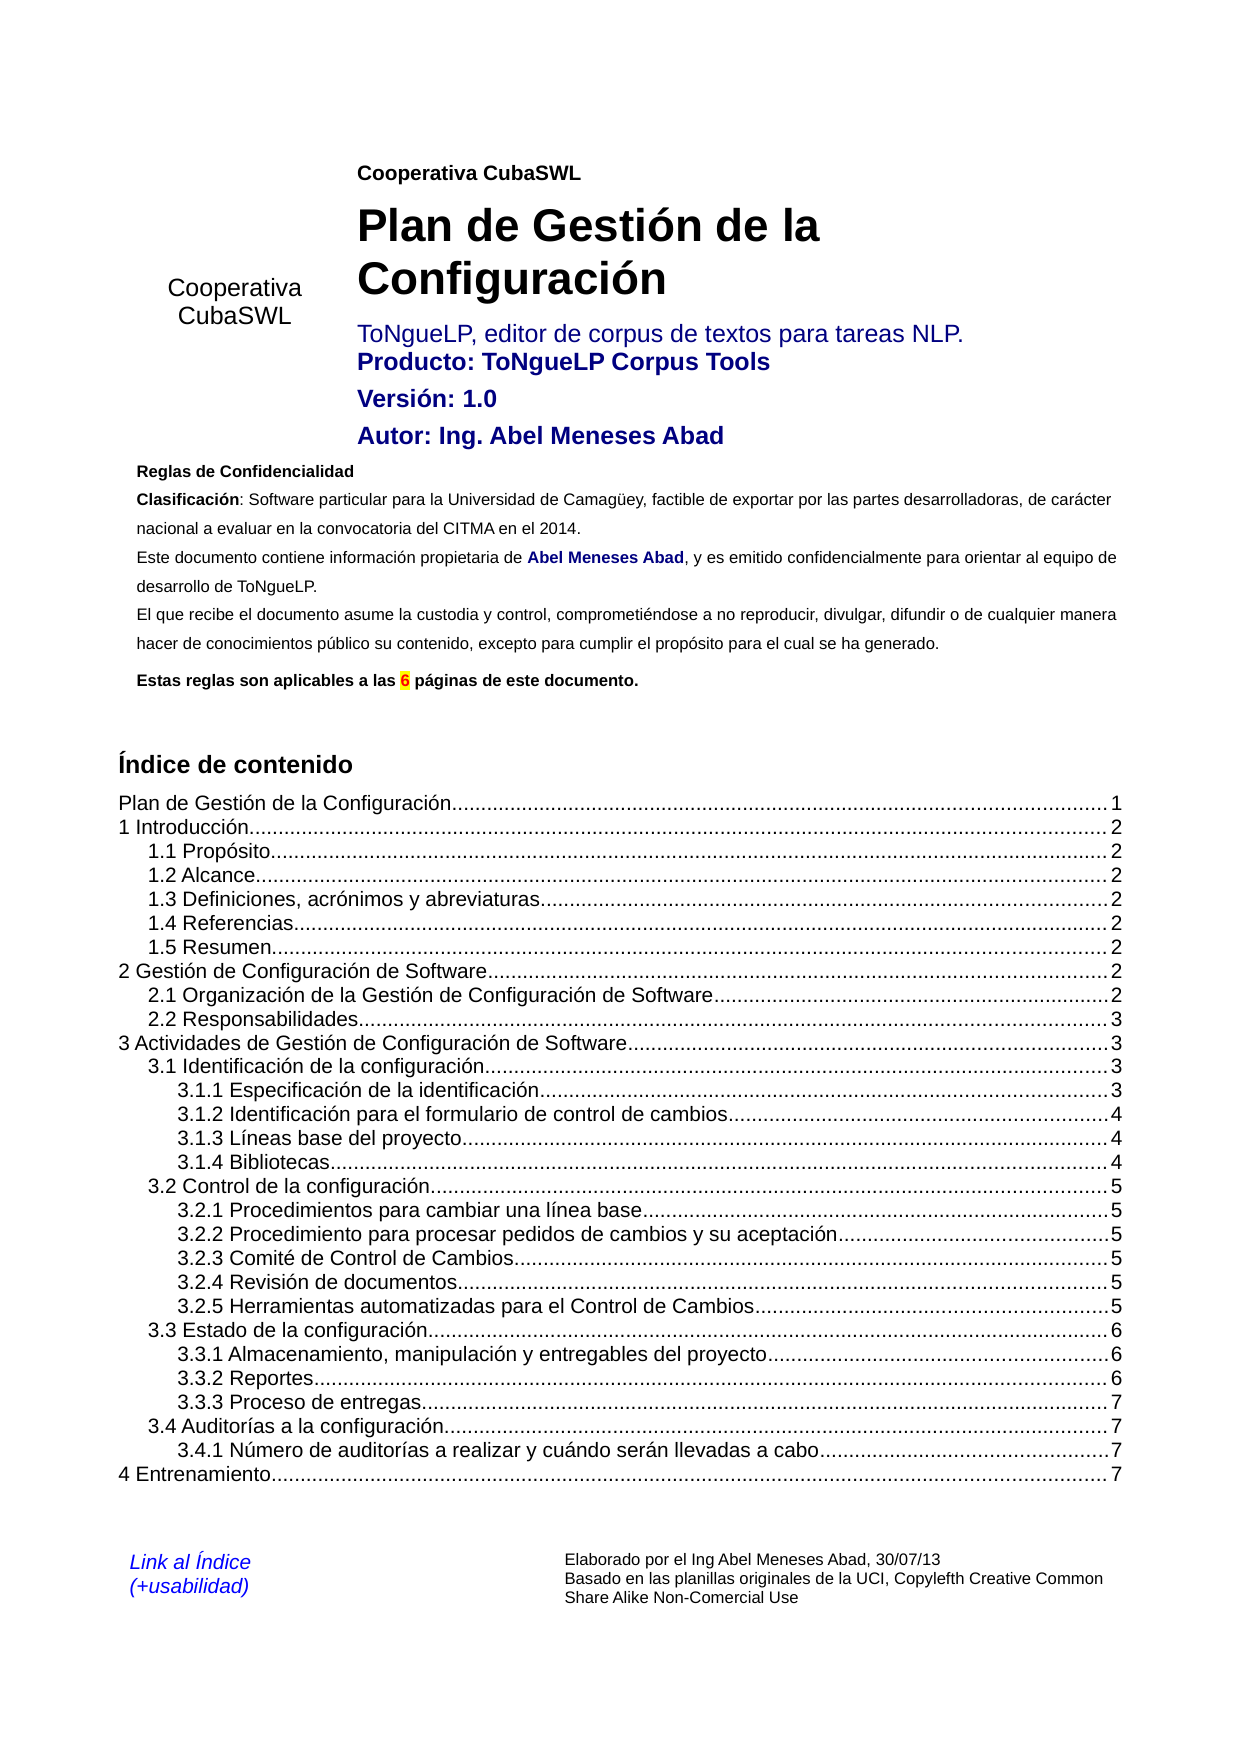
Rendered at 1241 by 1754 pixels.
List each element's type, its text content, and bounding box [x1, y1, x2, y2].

text 3.4.1 Número de auditorías a realizar y cuándo serán llevadas a cabo 7 [177, 1438, 1122, 1462]
text 1.2 Alcance 2 [148, 863, 1122, 887]
text 3.2.2 Procedimiento para procesar pedidos de cambios y su aceptación 5 [177, 1222, 1122, 1246]
table_header Cooperativa CubaSWL [118, 147, 351, 456]
table_header Cooperativa CubaSWL Plan de Gestión de la Configuración ToNgueLP, editor de corpus de textos para tareas NLP. Producto: ToNgueLP Corpus Tools Versión: 1.0 Autor: Ing. Abel Meneses Abad [351, 147, 1123, 456]
text 2.2 Responsabilidades 3 [148, 1006, 1122, 1030]
text 1.1 Propósito 2 [148, 839, 1122, 863]
text 3.2 Control de la configuración 5 [148, 1174, 1122, 1198]
text 3.1.1 Especificación de la identificación 3 [177, 1078, 1122, 1102]
text Plan de Gestión de la Configuración 1 [118, 791, 1122, 815]
text 1.3 Definiciones, acrónimos y abreviaturas 2 [148, 887, 1122, 911]
text 3.3.1 Almacenamiento, manipulación y entregables del proyecto 6 [177, 1342, 1122, 1366]
text 1 Introducción 2 [118, 815, 1122, 839]
text 3.3 Estado de la configuración 6 [148, 1318, 1122, 1342]
text 3.2.4 Revisión de documentos 5 [177, 1270, 1122, 1294]
text 2.1 Organización de la Gestión de Configuración de Software 2 [148, 982, 1122, 1006]
text Índice de contenido [118, 749, 1122, 778]
text 3.2.3 Comité de Control de Cambios 5 [177, 1246, 1122, 1270]
text 4 Entrenamiento 7 [118, 1462, 1122, 1486]
text 3 Actividades de Gestión de Configuración de Software 3 [118, 1030, 1122, 1054]
table_cell Reglas de Confidencialidad Clasificación: Software particular para la Universidad de Camagüey, factible de exportar por las partes desarrolladoras, de carácter nacional a evaluar en la convocatoria del CITMA en el 2014. Este documento contiene información propietaria de Abel Meneses Abad, y es emitido confidencialmente para orientar al equipo de desarrollo de ToNgueLP. El que recibe el documento asume la custodia y control, comprometiéndose a no reproducir, divulgar, difundir o de cualquier manera hacer de conocimientos público su contenido, excepto para cumplir el propósito para el cual se ha generado. Estas reglas son aplicables a las 6 páginas de este documento. [118, 456, 1123, 696]
text 1.4 Referencias 2 [148, 911, 1122, 934]
text 3.2.5 Herramientas automatizadas para el Control de Cambios 5 [177, 1294, 1122, 1318]
text 3.1 Identificación de la configuración 3 [148, 1054, 1122, 1078]
text 3.4 Auditorías a la configuración 7 [148, 1414, 1122, 1438]
text 2 Gestión de Configuración de Software 2 [118, 958, 1122, 982]
text 1.5 Resumen 2 [148, 934, 1122, 958]
text 3.1.3 Líneas base del proyecto 4 [177, 1126, 1122, 1150]
text 3.1.2 Identificación para el formulario de control de cambios 4 [177, 1102, 1122, 1126]
text 3.3.3 Proceso de entregas 7 [177, 1390, 1122, 1414]
text 3.3.2 Reportes 6 [177, 1366, 1122, 1390]
text 3.2.1 Procedimientos para cambiar una línea base 5 [177, 1198, 1122, 1222]
text 3.1.4 Bibliotecas 4 [177, 1150, 1122, 1174]
